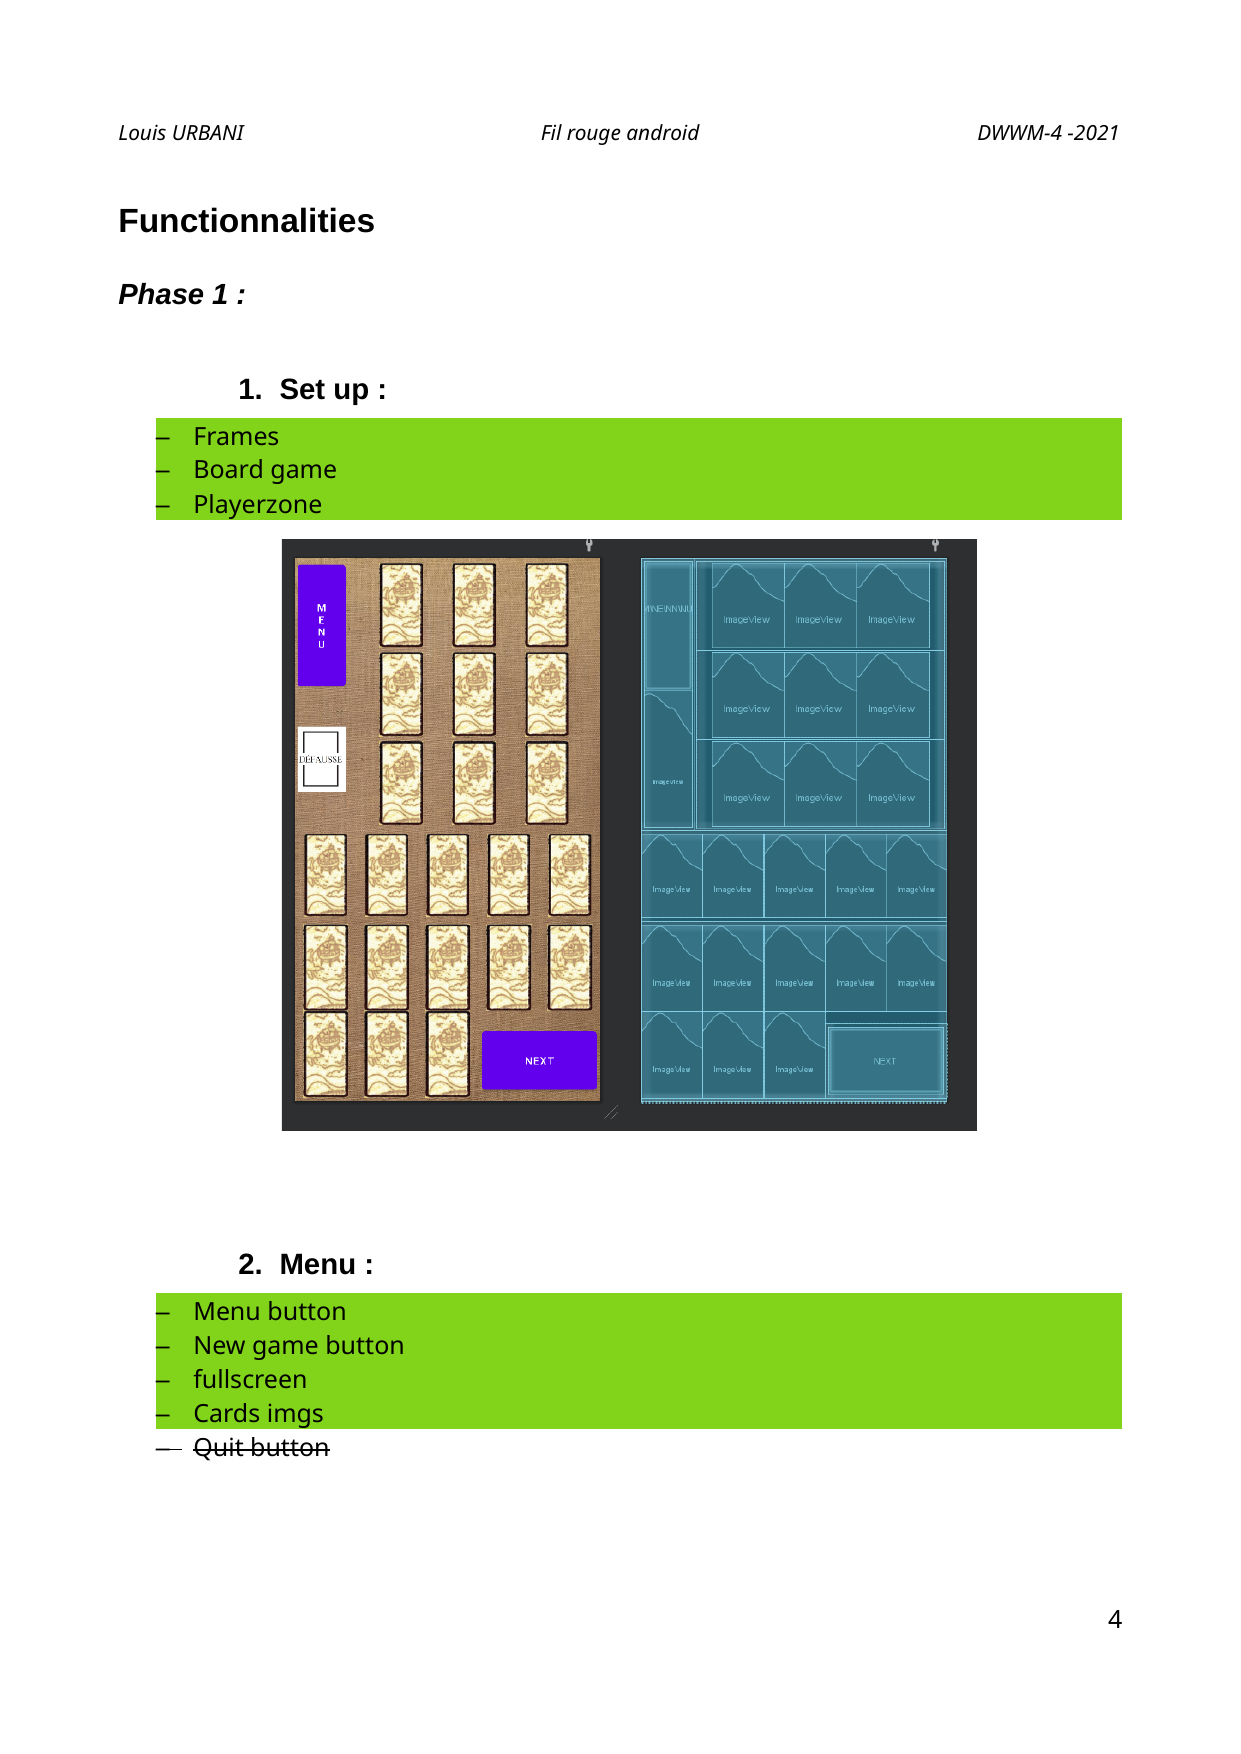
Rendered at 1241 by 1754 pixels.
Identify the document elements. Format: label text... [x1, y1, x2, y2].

list Menu button [156, 1293, 1122, 1327]
list New game button [156, 1327, 1122, 1361]
list fullscreen [156, 1361, 1122, 1396]
subtitle Phase 1 : [118, 277, 1122, 311]
subtitle Functionnalities [118, 201, 1122, 240]
list Cards imgs [156, 1396, 1122, 1429]
subtitle Set up : [238, 372, 1122, 406]
picture [281, 539, 977, 1131]
list Frames [156, 418, 1122, 452]
list Board game [156, 452, 1122, 486]
list Playerzone [156, 486, 1122, 520]
list Quit button [156, 1429, 1122, 1464]
subtitle Menu : [238, 1247, 1122, 1281]
